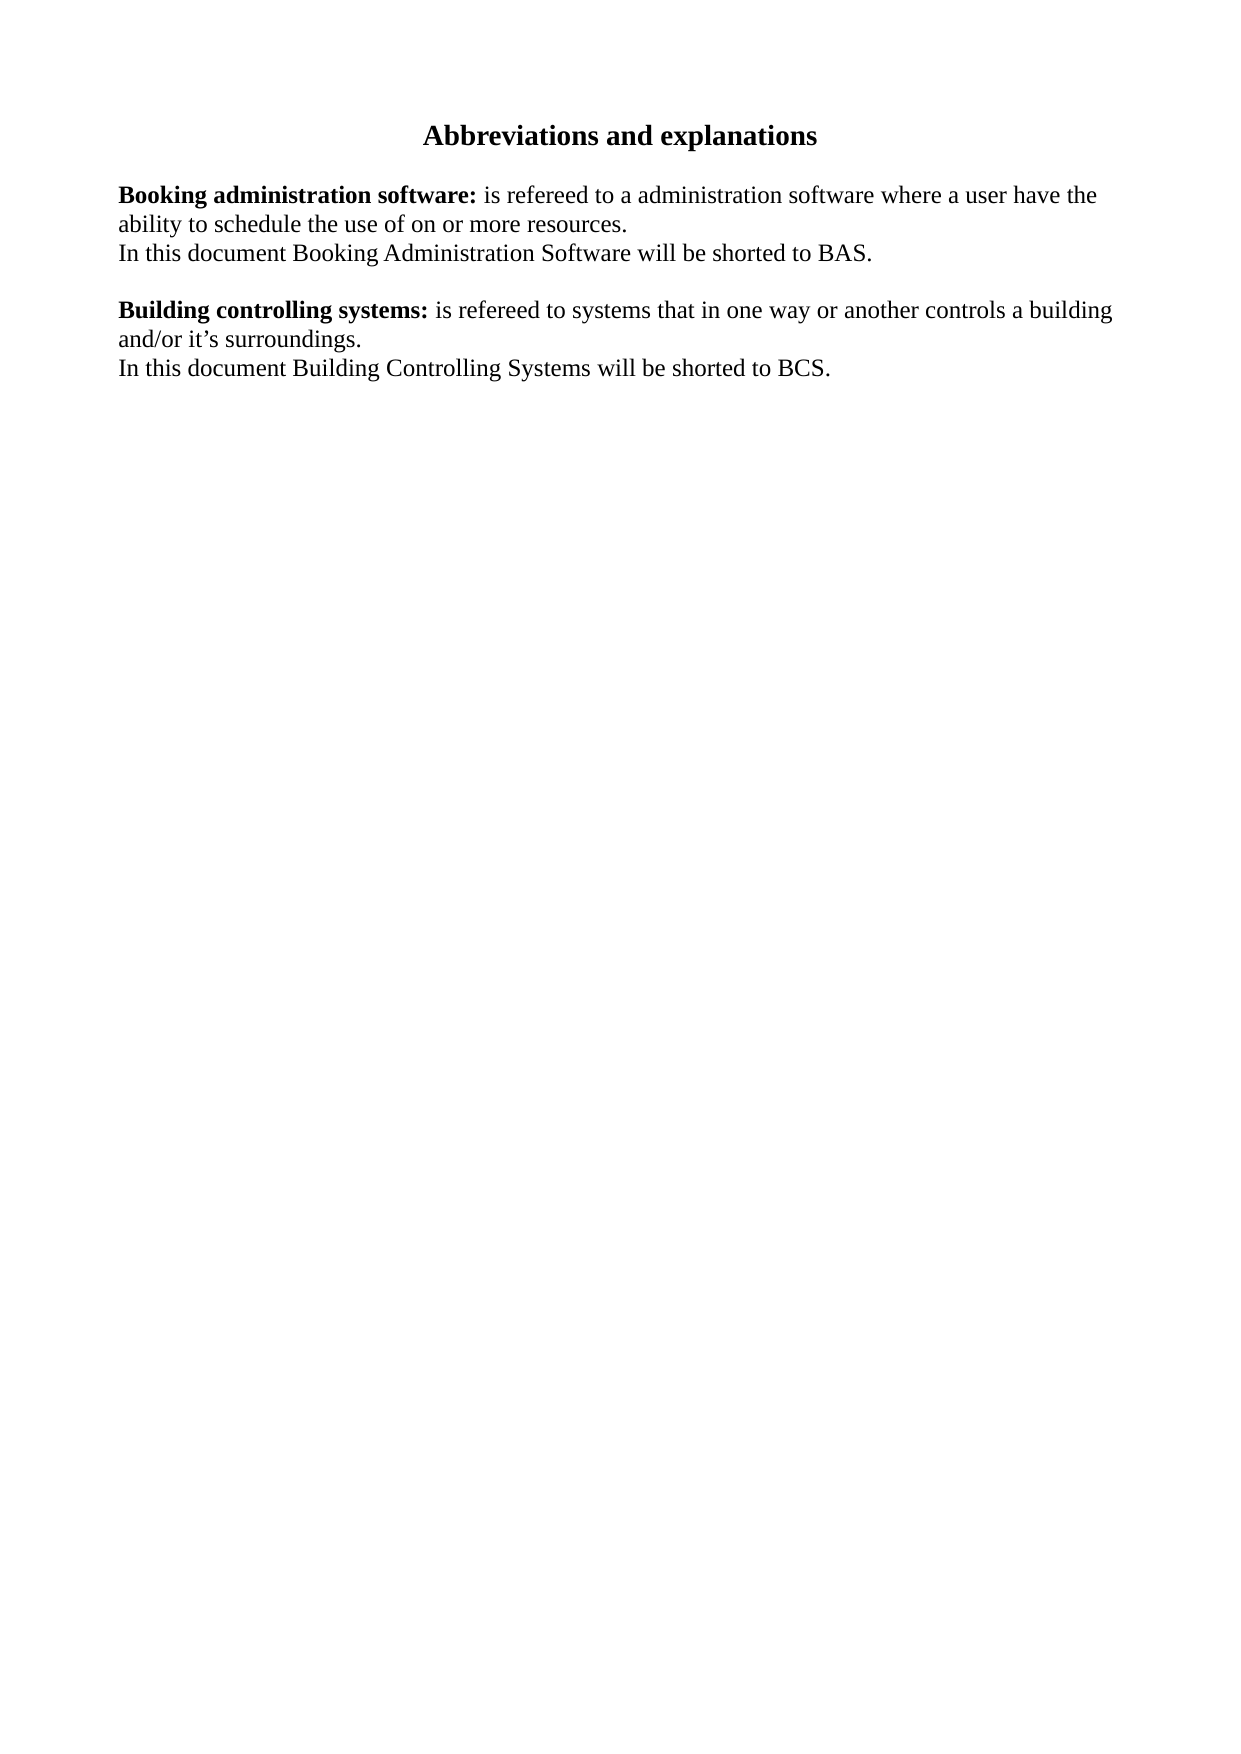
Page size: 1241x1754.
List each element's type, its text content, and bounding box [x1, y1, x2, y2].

text Abbreviations and explanations [118, 118, 1122, 152]
text In this document Building Controlling Systems will be shorted to BCS. [118, 353, 1122, 382]
text Building controlling systems: is refereed to systems that in one way or another controls a building and/or it’s surroundings. [118, 295, 1122, 353]
text In this document Booking Administration Software will be shorted to BAS. [118, 238, 1122, 267]
text Booking administration software: is refereed to a administration software where a user have the ability to schedule the use of on or more resources. [118, 180, 1122, 238]
